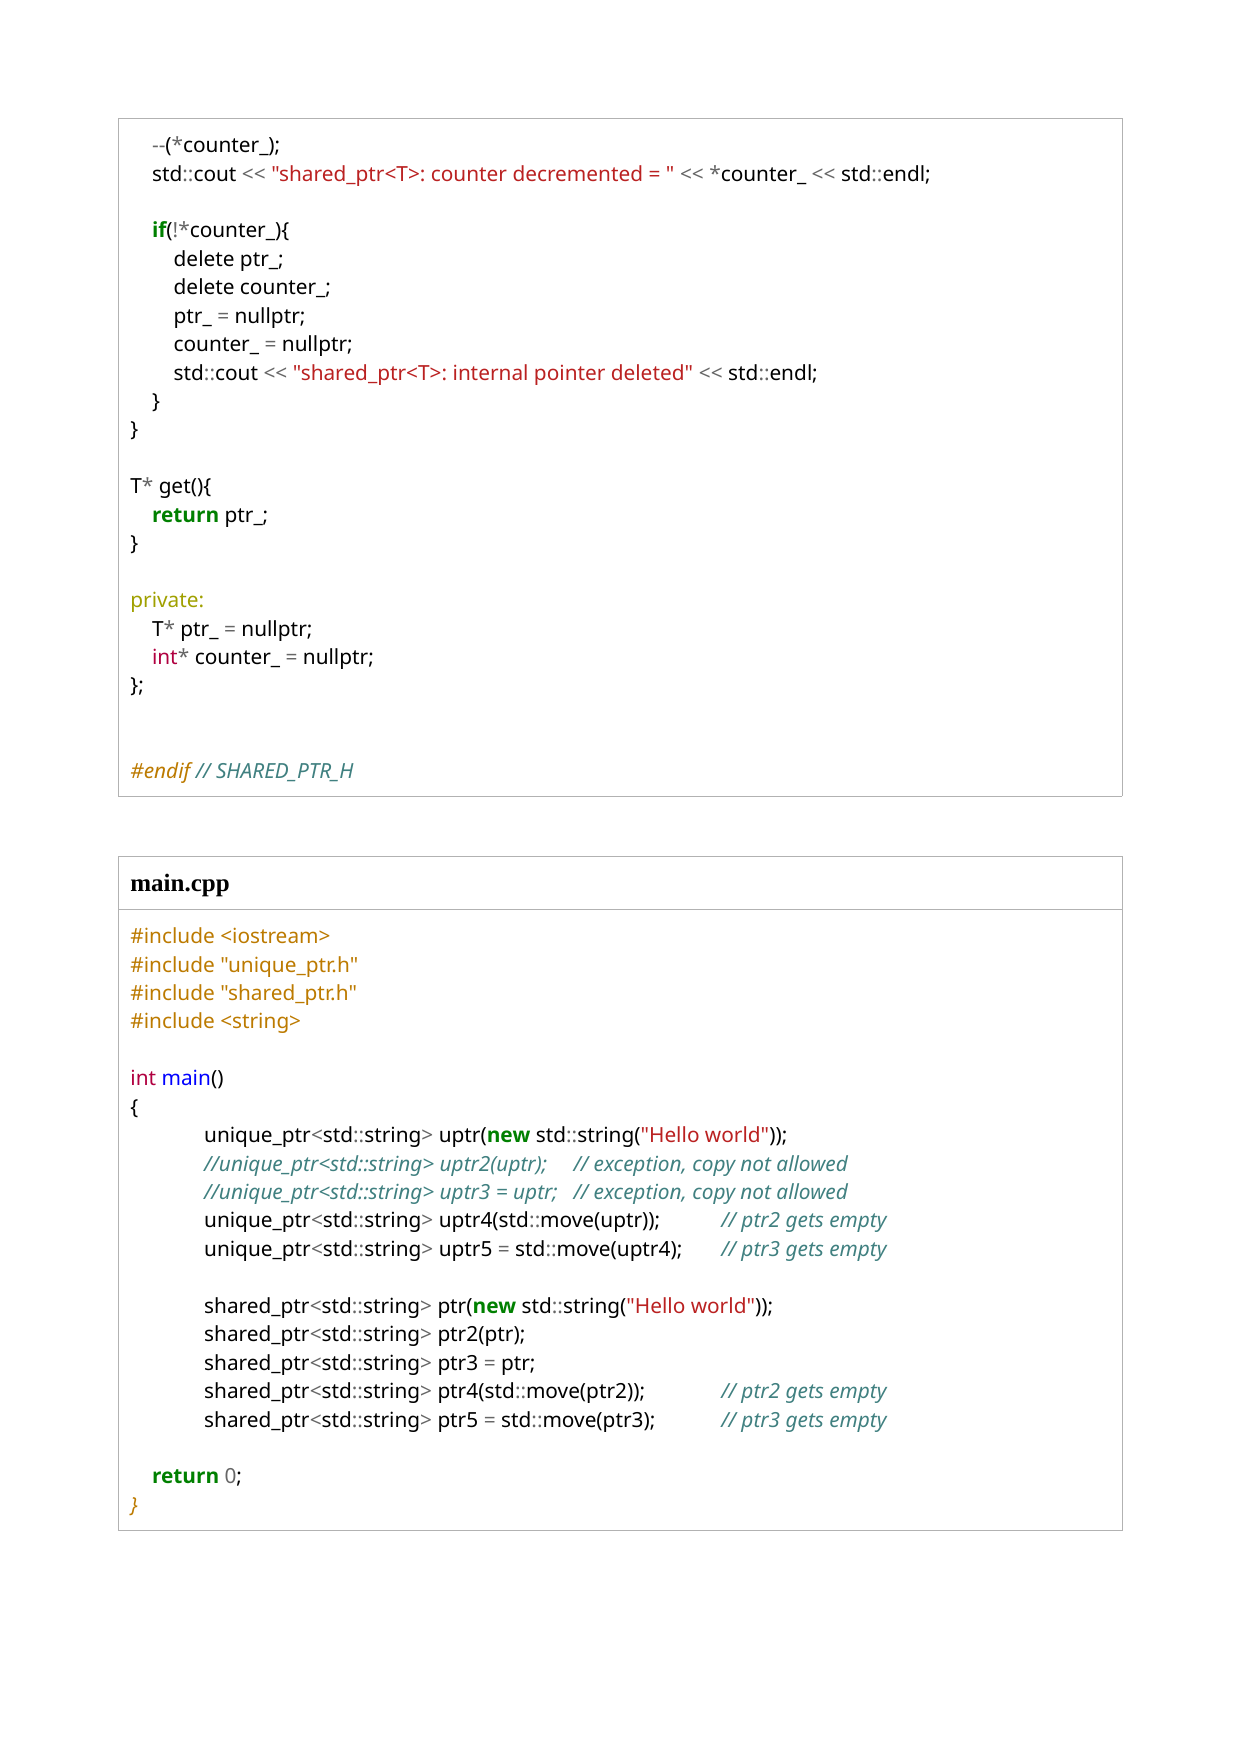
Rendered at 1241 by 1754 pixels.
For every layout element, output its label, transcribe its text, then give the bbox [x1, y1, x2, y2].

table_cell --(*counter_); std::cout << "shared_ptr<T>: counter decremented = " << *counter_ << std::endl; if(!*counter_){ delete ptr_; delete counter_; ptr_ = nullptr; counter_ = nullptr; std::cout << "shared_ptr<T>: internal pointer deleted" << std::endl; } } T* get(){ return ptr_; } private: T* ptr_ = nullptr; int* counter_ = nullptr; }; #endif // SHARED_PTR_H [119, 119, 1122, 796]
table_header main.cpp [119, 857, 1122, 909]
table_cell #include <iostream> #include "unique_ptr.h" #include "shared_ptr.h" #include <string> int main() { unique_ptr<std::string> uptr(new std::string("Hello world")); //unique_ptr<std::string> uptr2(uptr); // exception, copy not allowed //unique_ptr<std::string> uptr3 = uptr; // exception, copy not allowed unique_ptr<std::string> uptr4(std::move(uptr)); // ptr2 gets empty unique_ptr<std::string> uptr5 = std::move(uptr4); // ptr3 gets empty shared_ptr<std::string> ptr(new std::string("Hello world")); shared_ptr<std::string> ptr2(ptr); shared_ptr<std::string> ptr3 = ptr; shared_ptr<std::string> ptr4(std::move(ptr2)); // ptr2 gets empty shared_ptr<std::string> ptr5 = std::move(ptr3); // ptr3 gets empty return 0; } [119, 910, 1122, 1530]
